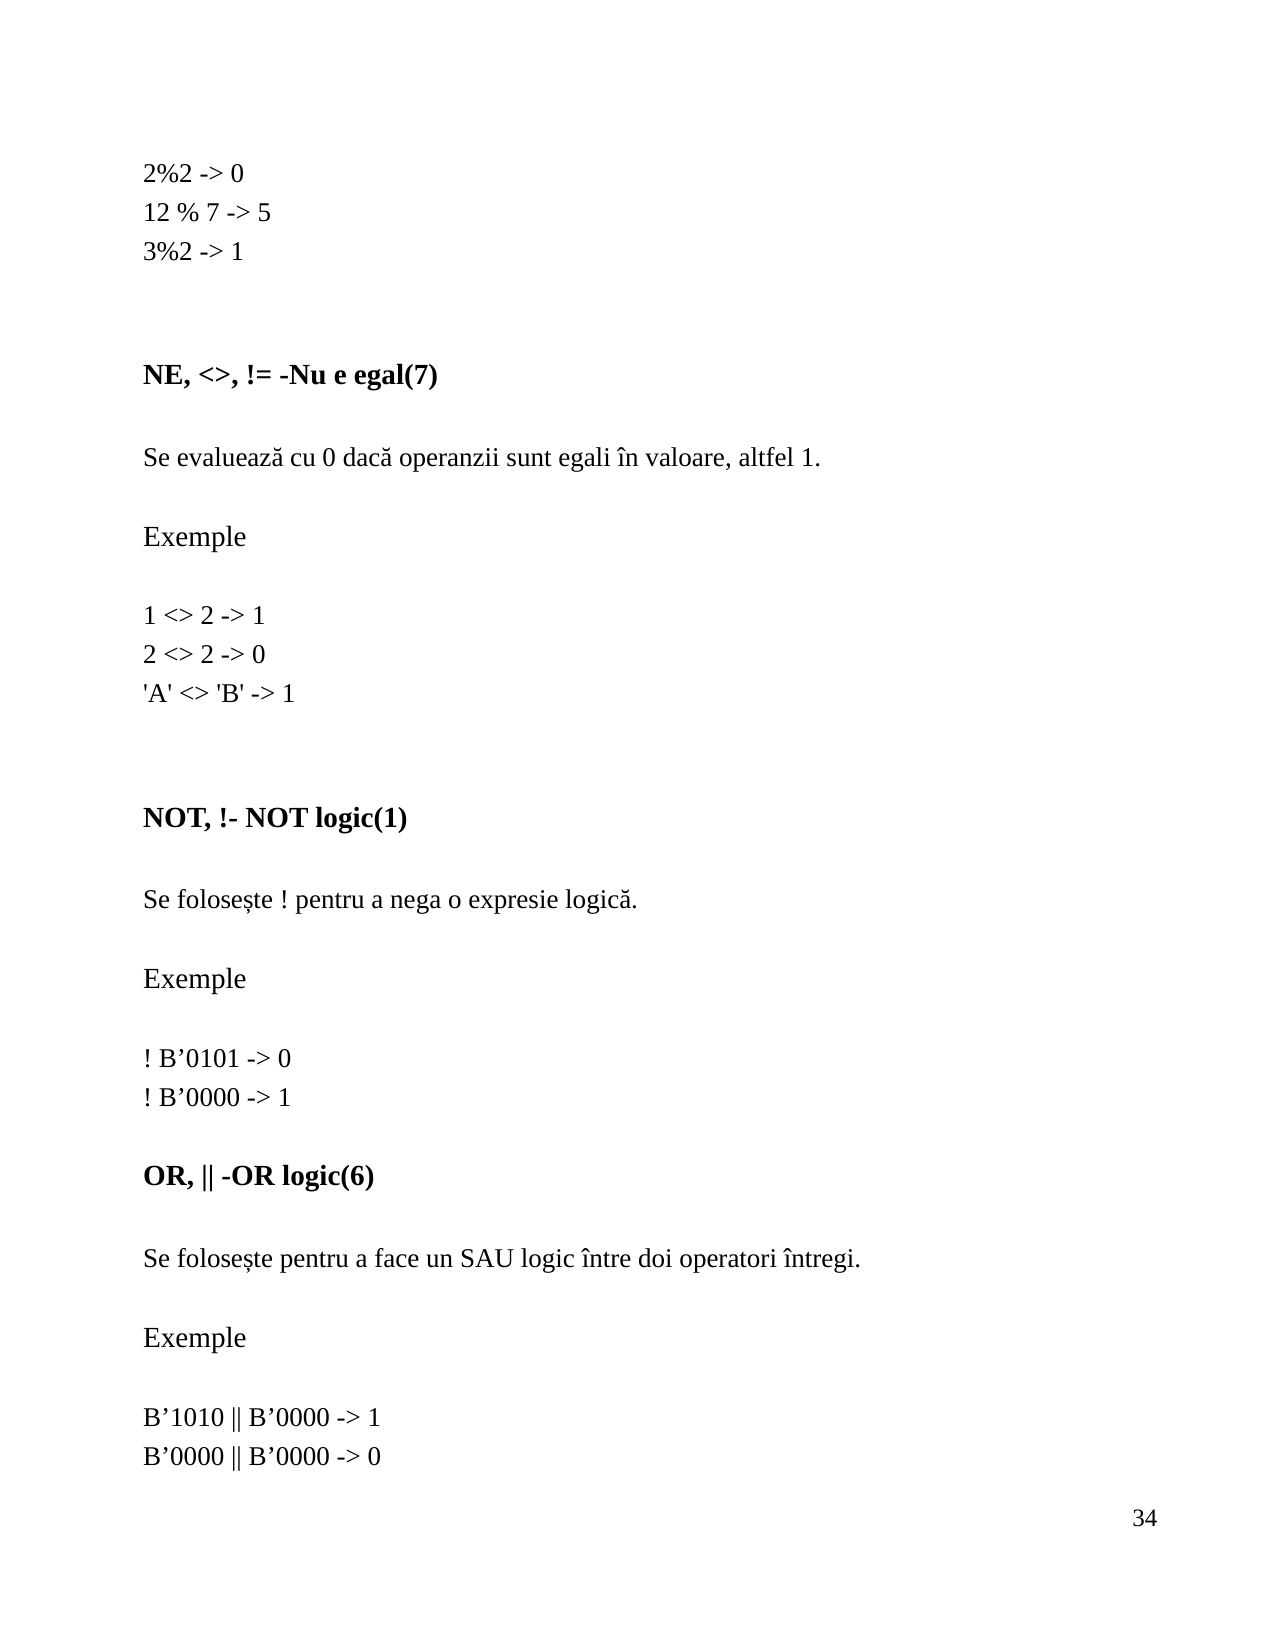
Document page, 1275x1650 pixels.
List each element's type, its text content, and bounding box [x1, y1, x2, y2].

text Exemple [143, 1320, 1157, 1353]
text Se evaluează cu 0 dacă operanzii sunt egali în valoare, altfel 1. [143, 441, 1157, 472]
text OR, || -OR logic(6) [143, 1158, 1157, 1192]
text 2%2 -> 0 [143, 157, 1157, 188]
text NE, <>, != -Nu e egal(7) [143, 357, 1157, 391]
text 3%2 -> 1 [143, 235, 1157, 266]
text B’0000 || B’0000 -> 0 [143, 1439, 1157, 1471]
text 'A' <> 'B' -> 1 [143, 677, 1157, 708]
text ! B’0000 -> 1 [143, 1081, 1157, 1112]
text ! B’0101 -> 0 [143, 1042, 1157, 1073]
text NOT, !- NOT logic(1) [143, 800, 1157, 833]
text 1 <> 2 -> 1 [143, 599, 1157, 631]
text Exemple [143, 961, 1157, 995]
text 2 <> 2 -> 0 [143, 638, 1157, 669]
text Se folosește ! pentru a nega o expresie logică. [143, 883, 1157, 915]
text B’1010 || B’0000 -> 1 [143, 1401, 1157, 1432]
text Se folosește pentru a face un SAU logic între doi operatori întregi. [143, 1242, 1157, 1273]
text 12 % 7 -> 5 [143, 196, 1157, 227]
text Exemple [143, 519, 1157, 552]
